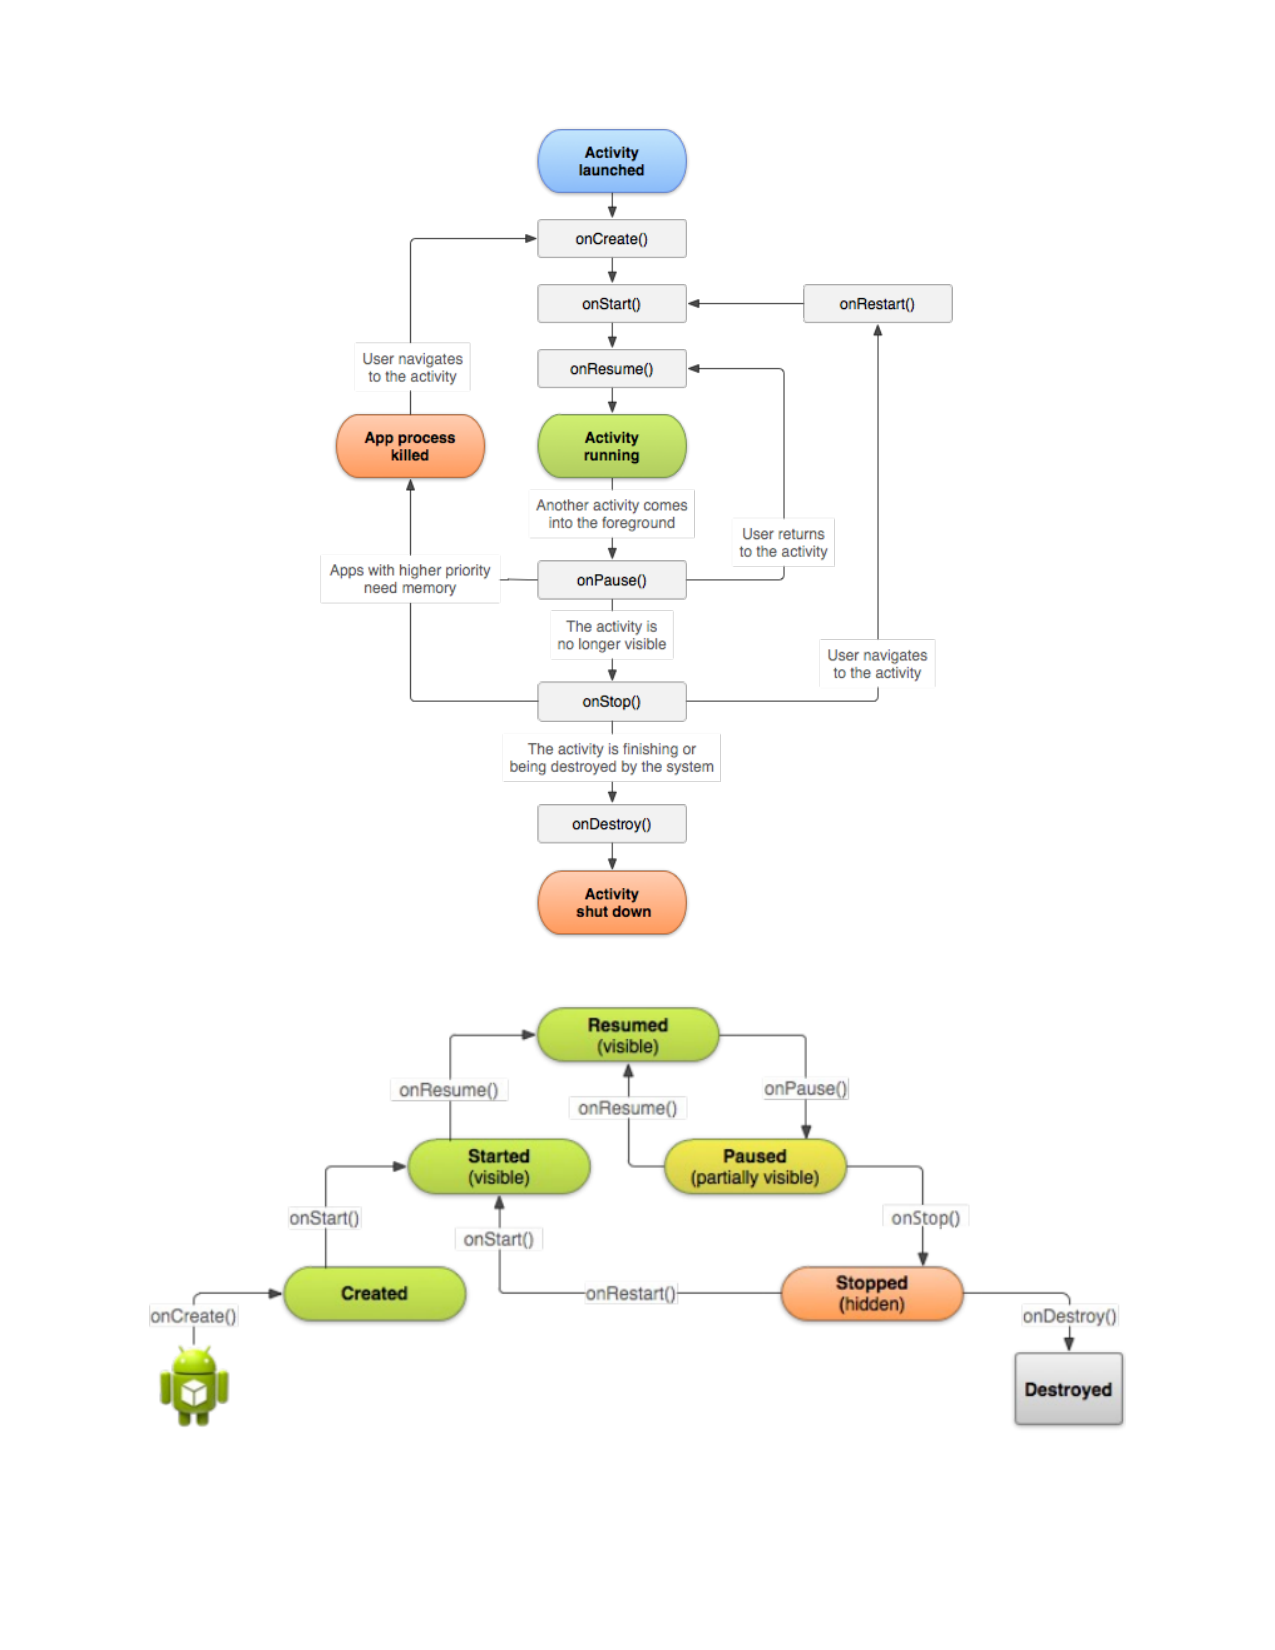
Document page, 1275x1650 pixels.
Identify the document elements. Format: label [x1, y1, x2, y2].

picture [149, 998, 1126, 1436]
picture [316, 118, 959, 947]
